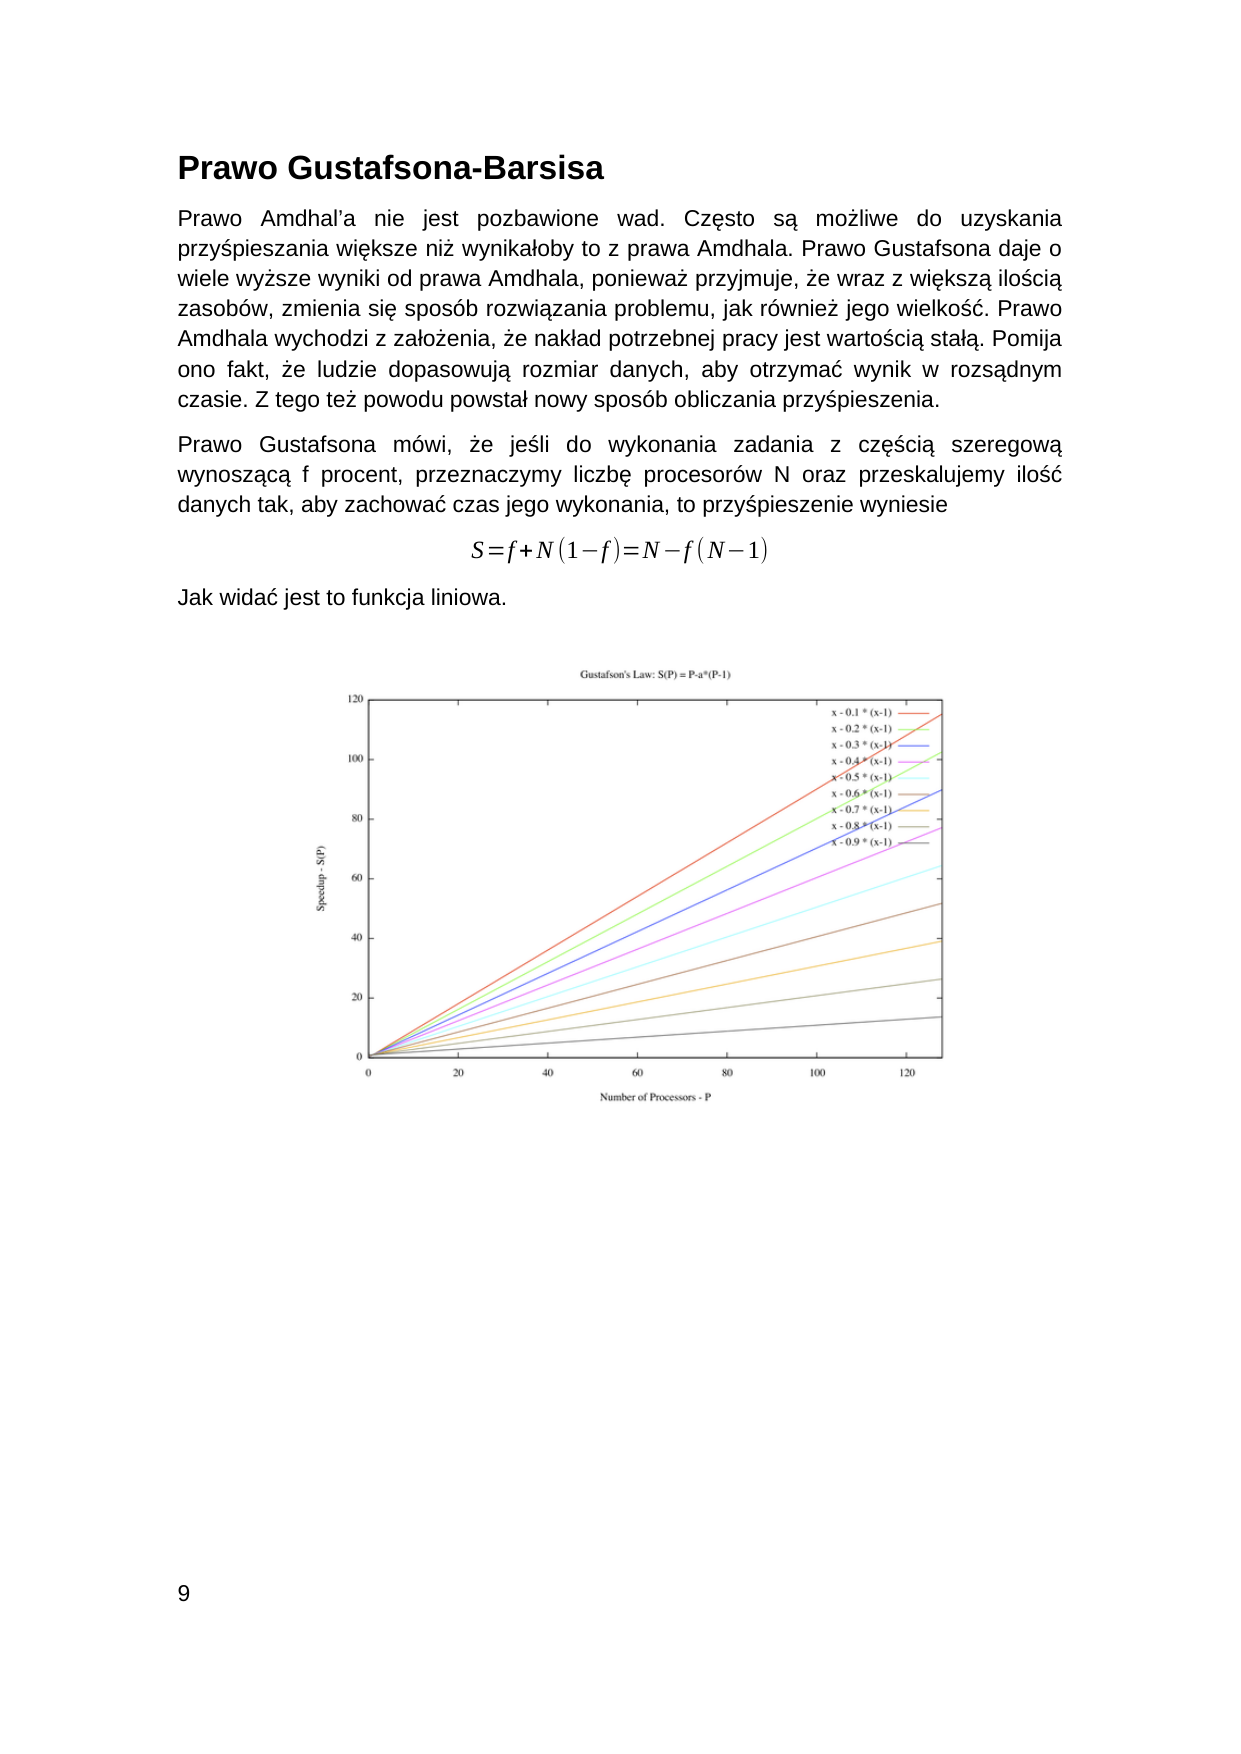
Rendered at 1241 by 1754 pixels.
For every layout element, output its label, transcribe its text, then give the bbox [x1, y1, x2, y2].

text Prawo Gustafsona mówi, że jeśli do wykonania zadania z częścią szeregową wynoszącą f procent, przeznaczymy liczbę procesorów N oraz przeskalujemy ilość danych tak, aby zachować czas jego wykonania, to przyśpieszenie wyniesie [177, 431, 1063, 517]
text Jak widać jest to funkcja liniowa. [177, 584, 1063, 610]
subtitle Prawo Gustafsona-Barsisa [177, 148, 1063, 186]
picture [310, 652, 962, 1110]
text Prawo Amdhal’a nie jest pozbawione wad. Często są możliwe do uzyskania przyśpieszania większe niż wynikałoby to z prawa Amdhala. Prawo Gustafsona daje o wiele wyższe wyniki od prawa Amdhala, ponieważ przyjmuje, że wraz z większą ilością zasobów, zmienia się sposób rozwiązania problemu, jak również jego wielkość. Prawo Amdhala wychodzi z założenia, że nakład potrzebnej pracy jest wartością stałą. Pomija ono fakt, że ludzie dopasowują rozmiar danych, aby otrzymać wynik w rozsądnym czasie. Z tego też powodu powstał nowy sposób obliczania przyśpieszenia. [177, 204, 1063, 412]
